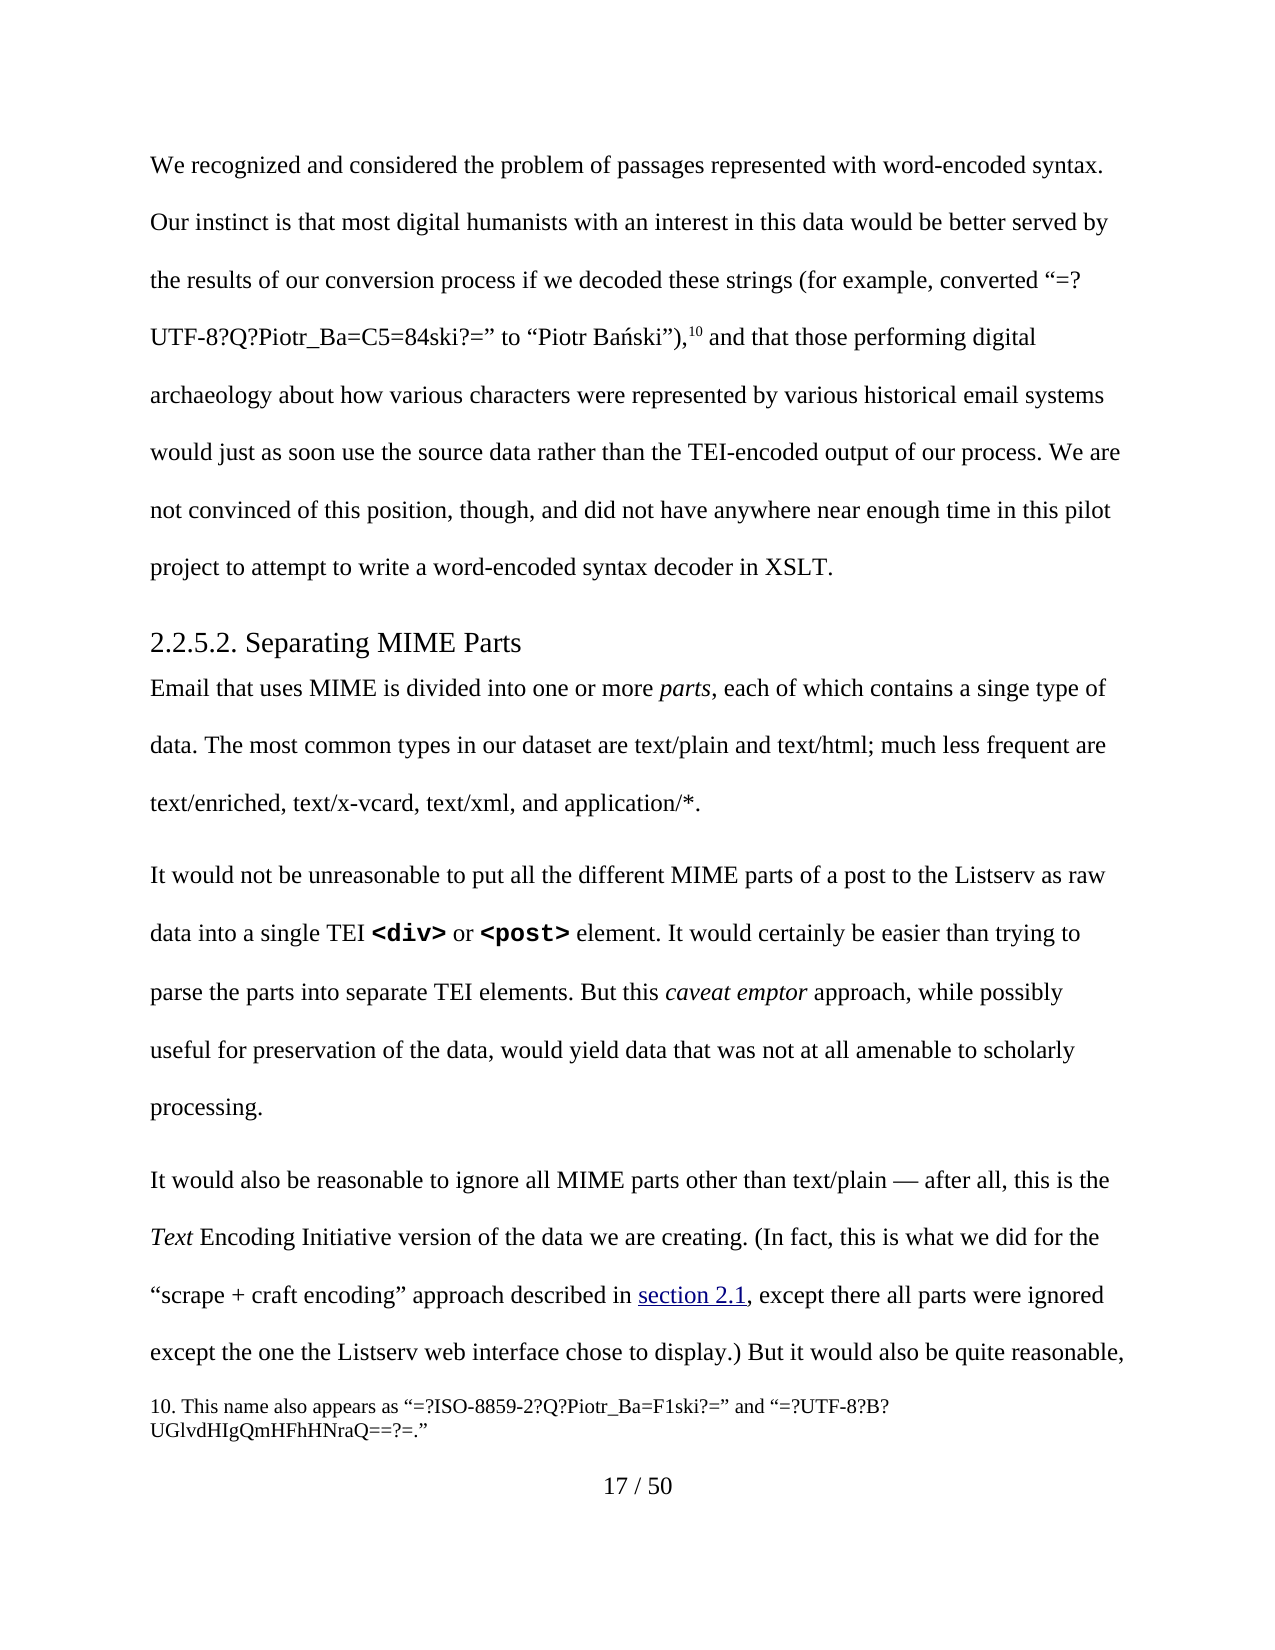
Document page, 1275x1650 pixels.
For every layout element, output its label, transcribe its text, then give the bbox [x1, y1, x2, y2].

text It would also be reasonable to ignore all MIME parts other than text/plain — after all, this is the Text Encoding Initiative version of the data we are creating. (In fact, this is what we did for the “scrape + craft encoding” approach described in section 2.1, except there all parts were ignored except the one the Listserv web interface chose to display.) But it would also be quite reasonable, [150, 1165, 1125, 1366]
subtitle 2.2.5.2. Separating MIME Parts [150, 625, 1125, 658]
text We recognized and considered the problem of passages represented with word-encoded syntax. Our instinct is that most digital humanists with an interest in this data would be better served by the results of our conversion process if we decoded these strings (for example, converted “=?UTF-8?Q?Piotr_Ba=C5=84ski?=” to “Piotr Bański”), and that those performing digital archaeology about how various characters were represented by various historical email systems would just as soon use the source data rather than the TEI-encoded output of our process. We are not convinced of this position, though, and did not have anywhere near enough time in this pilot project to attempt to write a word-encoded syntax decoder in XSLT. [150, 150, 1125, 581]
text Email that uses MIME is divided into one or more parts, each of which contains a singe type of data. The most common types in our dataset are text/plain and text/html; much less frequent are text/enriched, text/x-vcard, text/xml, and application/*. [150, 673, 1125, 817]
text . This name also appears as “=?ISO-8859-2?Q?Piotr_Ba=F1ski?=” and “=?UTF-8?B?UGlvdHIgQmHFhHNraQ==?=.” [150, 1394, 1125, 1442]
text It would not be unreasonable to put all the different MIME parts of a post to the Listserv as raw data into a single TEI <div> or <post> element. It would certainly be easier than trying to parse the parts into separate TEI elements. But this caveat emptor approach, while possibly useful for preservation of the data, would yield data that was not at all amenable to scholarly processing. [150, 860, 1125, 1121]
